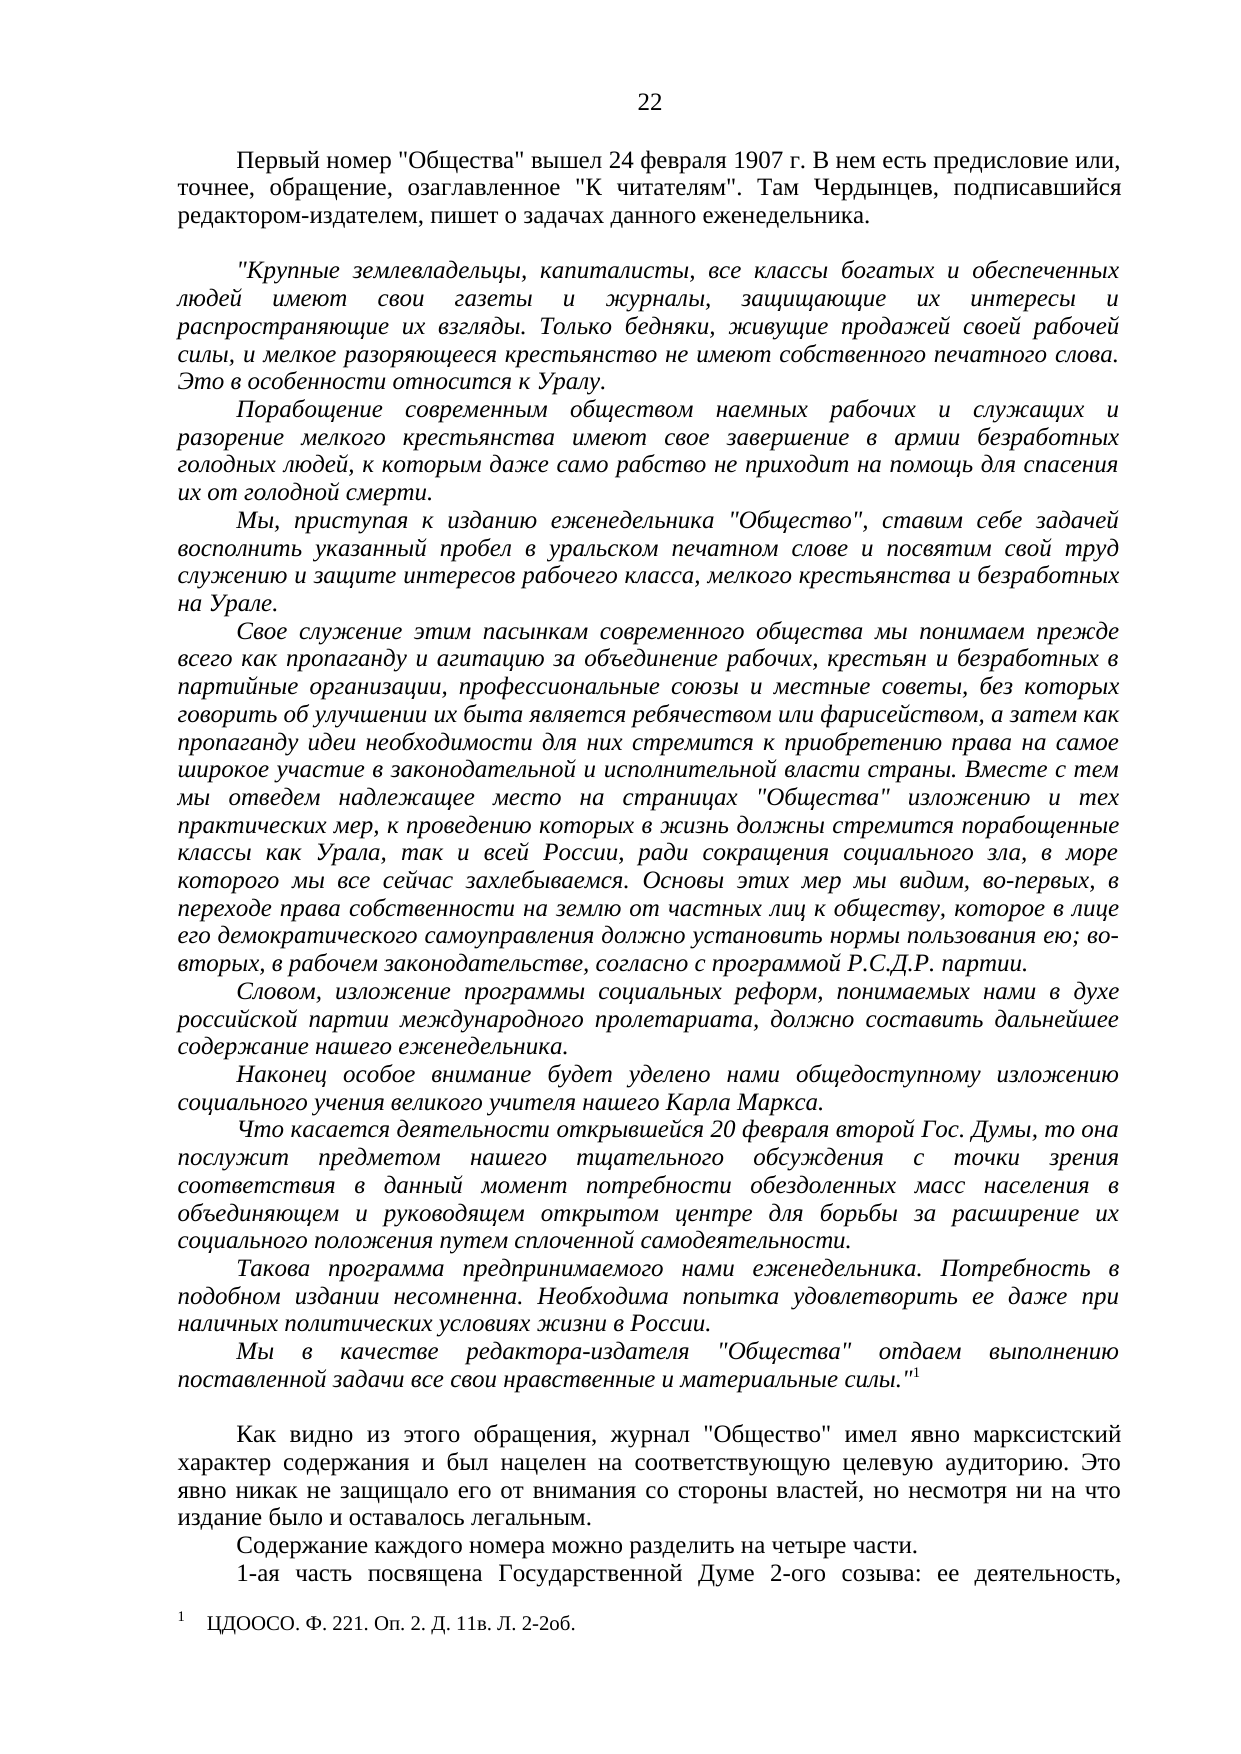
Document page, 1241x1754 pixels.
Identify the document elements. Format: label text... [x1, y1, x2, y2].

text Мы, приступая к изданию еженедельника "Общество", ставим себе задачей восполнить указанный пробел в уральском печатном слове и посвятим свой труд служению и защите интересов рабочего класса, мелкого крестьянства и безработных на Урале. [177, 506, 1122, 617]
text 1-ая часть посвящена Государственной Думе 2-ого созыва: ее деятельность, [177, 1559, 1122, 1587]
text Содержание каждого номера можно разделить на четыре части. [177, 1531, 1122, 1559]
text Что касается деятельности открывшейся 20 февраля второй Гос. Думы, то она послужит предметом нашего тщательного обсуждения с точки зрения соответствия в данный момент потребности обездоленных масс населения в объединяющем и руководящем открытом центре для борьбы за расширение их социального положения путем сплоченной самодеятельности. [177, 1116, 1122, 1254]
text Мы в качестве редактора-издателя "Общества" отдаем выполнению поставленной задачи все свои нравственные и материальные силы." [177, 1337, 1122, 1393]
text ЦДООСО. Ф. 221. Оп. 2. Д. 11в. Л. 2-2об. [177, 1608, 1122, 1636]
text Как видно из этого обращения, журнал "Общество" имел явно марксистский характер содержания и был нацелен на соответствующую целевую аудиторию. Это явно никак не защищало его от внимания со стороны властей, но несмотря ни на что издание было и оставалось легальным. [177, 1420, 1122, 1531]
text Наконец особое внимание будет уделено нами общедоступному изложению социального учения великого учителя нашего Карла Маркса. [177, 1060, 1122, 1116]
text Такова программа предпринимаемого нами еженедельника. Потребность в подобном издании несомненна. Необходима попытка удовлетворить ее даже при наличных политических условиях жизни в России. [177, 1254, 1122, 1337]
text Порабощение современным обществом наемных рабочих и служащих и разорение мелкого крестьянства имеют свое завершение в армии безработных голодных людей, к которым даже само рабство не приходит на помощь для спасения их от голодной смерти. [177, 395, 1122, 506]
text Свое служение этим пасынкам современного общества мы понимаем прежде всего как пропаганду и агитацию за объединение рабочих, крестьян и безработных в партийные организации, профессиональные союзы и местные советы, без которых говорить об улучшении их быта является ребячеством или фарисейством, а затем как пропаганду идеи необходимости для них стремится к приобретению права на самое широкое участие в законодательной и исполнительной власти страны. Вместе с тем мы отведем надлежащее место на страницах "Общества" изложению и тех практических мер, к проведению которых в жизнь должны стремится порабощенные классы как Урала, так и всей России, ради сокращения социального зла, в море которого мы все сейчас захлебываемся. Основы этих мер мы видим, во-первых, в переходе права собственности на землю от частных лиц к обществу, которое в лице его демократического самоуправления должно установить нормы пользования ею; во-вторых, в рабочем законодательстве, согласно с программой Р.С.Д.Р. партии. [177, 617, 1122, 977]
text "Крупные землевладельцы, капиталисты, все классы богатых и обеспеченных людей имеют свои газеты и журналы, защищающие их интересы и распространяющие их взгляды. Только бедняки, живущие продажей своей рабочей силы, и мелкое разоряющееся крестьянство не имеют собственного печатного слова. Это в особенности относится к Уралу. [177, 257, 1122, 395]
text Первый номер "Общества" вышел 24 февраля 1907 г. В нем есть предисловие или, точнее, обращение, озаглавленное "К читателям". Там Чердынцев, подписавшийся редактором-издателем, пишет о задачах данного еженедельника. [177, 146, 1122, 229]
text Словом, изложение программы социальных реформ, понимаемых нами в духе российской партии международного пролетариата, должно составить дальнейшее содержание нашего еженедельника. [177, 977, 1122, 1060]
